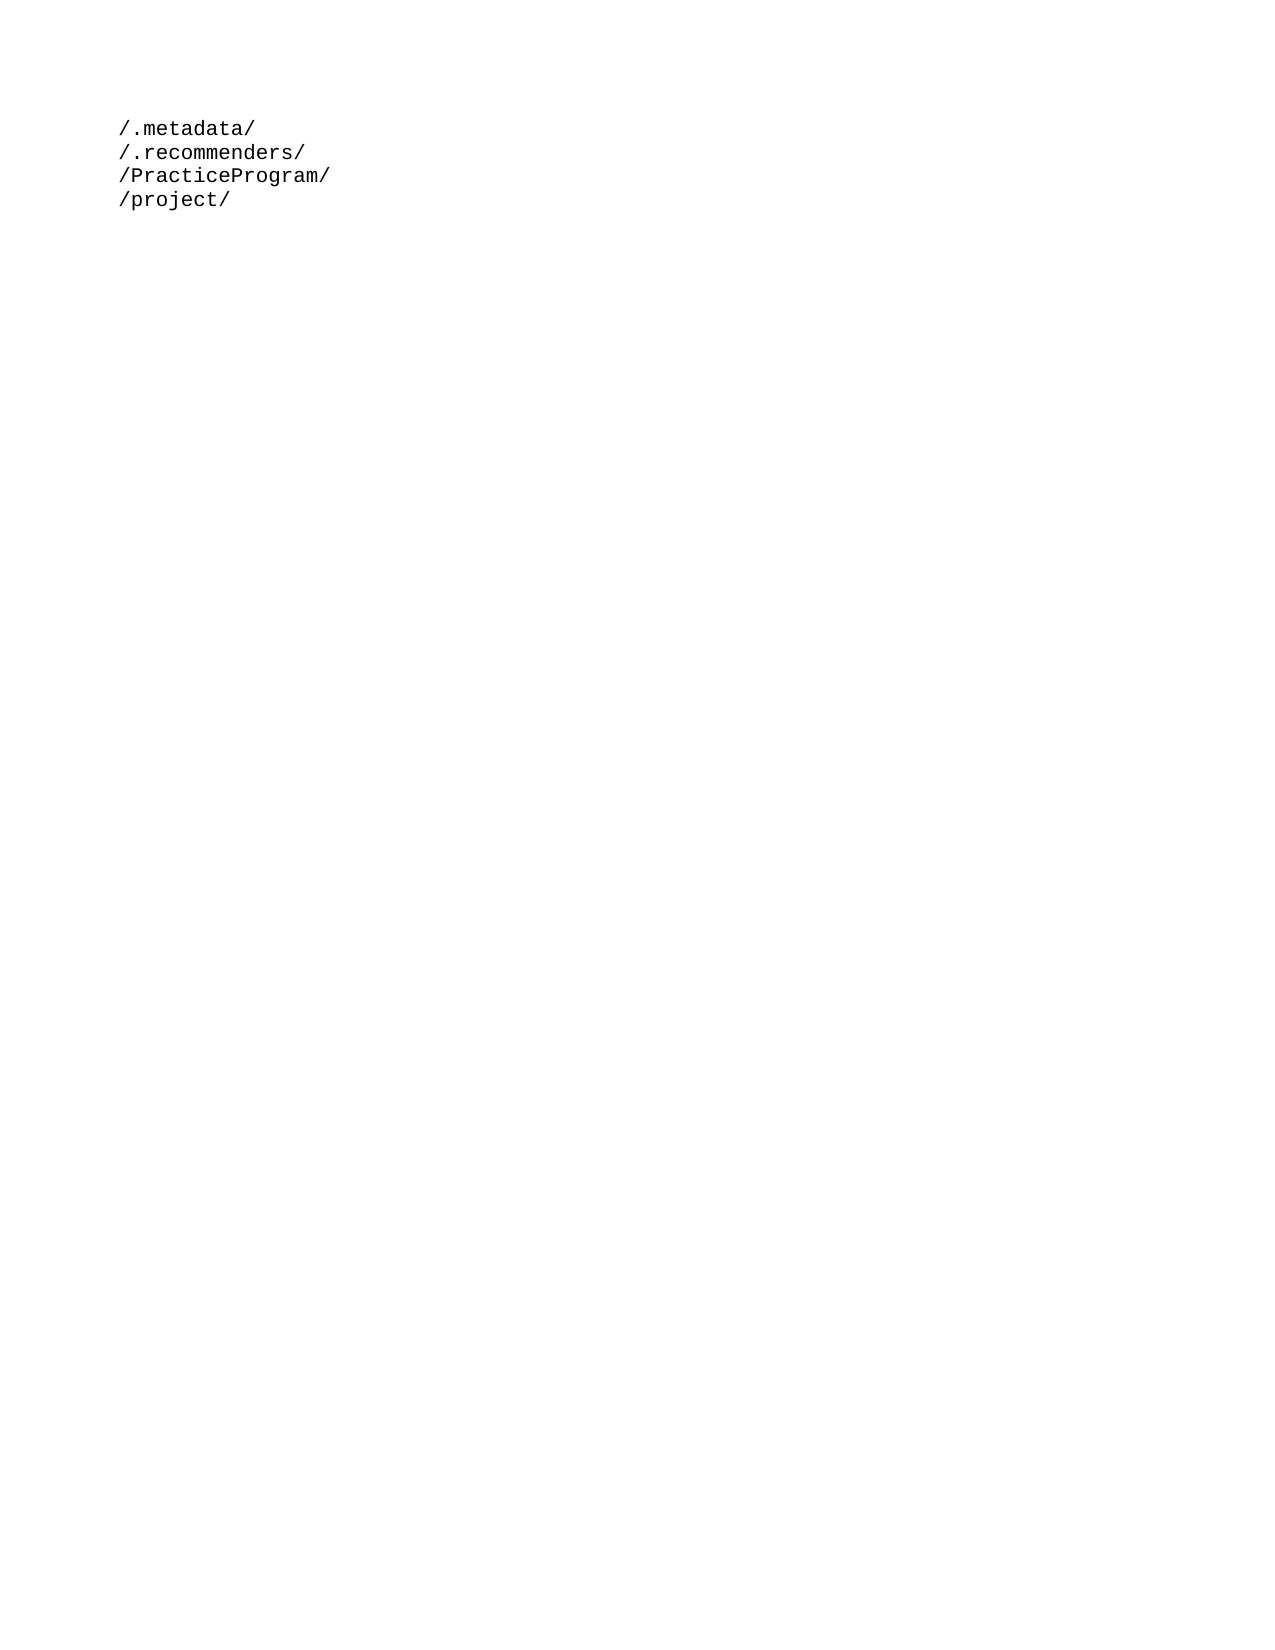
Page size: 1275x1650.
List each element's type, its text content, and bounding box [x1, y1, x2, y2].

text /.metadata/ [118, 118, 1157, 142]
text /.recommenders/ [118, 142, 1157, 165]
text /PracticeProgram/ [118, 165, 1157, 189]
text /project/ [118, 189, 1157, 213]
